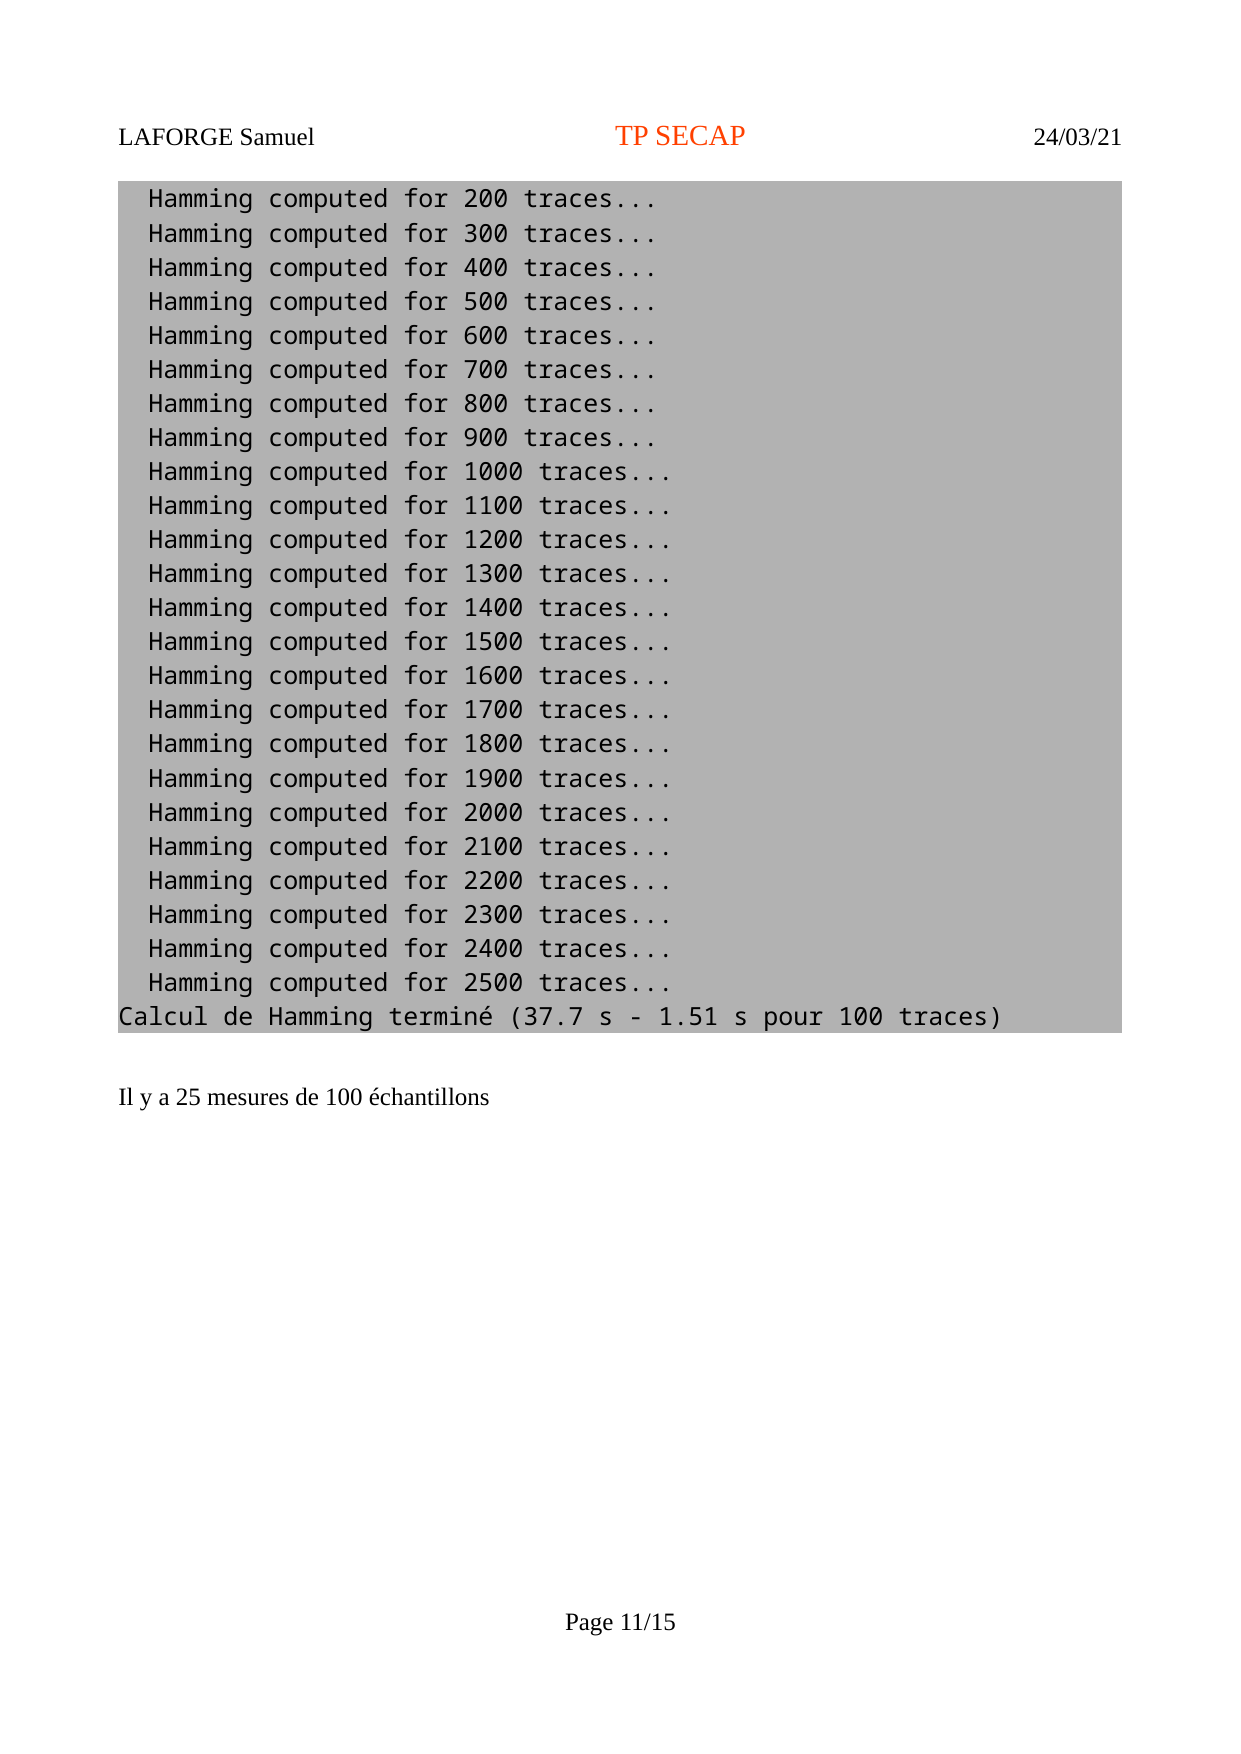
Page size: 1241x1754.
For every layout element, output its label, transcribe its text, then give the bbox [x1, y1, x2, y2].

text Hamming computed for 600 traces... [118, 317, 1122, 351]
text Calcul de Hamming terminé (37.7 s - 1.51 s pour 100 traces) [118, 999, 1122, 1033]
text Hamming computed for 500 traces... [118, 283, 1122, 317]
text Hamming computed for 1300 traces... [118, 556, 1122, 590]
text Hamming computed for 1200 traces... [118, 522, 1122, 556]
text Hamming computed for 1700 traces... [118, 692, 1122, 726]
text Hamming computed for 800 traces... [118, 386, 1122, 419]
text Hamming computed for 700 traces... [118, 351, 1122, 386]
text Hamming computed for 2500 traces... [118, 964, 1122, 999]
text Hamming computed for 1900 traces... [118, 760, 1122, 794]
text Hamming computed for 2100 traces... [118, 828, 1122, 862]
text Hamming computed for 1500 traces... [118, 624, 1122, 658]
text Hamming computed for 1800 traces... [118, 726, 1122, 760]
text Hamming computed for 900 traces... [118, 419, 1122, 454]
text Hamming computed for 1600 traces... [118, 658, 1122, 692]
text Hamming computed for 2300 traces... [118, 896, 1122, 931]
text Hamming computed for 200 traces... [118, 181, 1122, 215]
text Hamming computed for 400 traces... [118, 249, 1122, 283]
text Hamming computed for 1400 traces... [118, 590, 1122, 624]
text Il y a 25 mesures de 100 échantillons [118, 1082, 1122, 1111]
text Hamming computed for 2400 traces... [118, 931, 1122, 964]
text Hamming computed for 300 traces... [118, 215, 1122, 249]
text Hamming computed for 1100 traces... [118, 488, 1122, 522]
text Hamming computed for 2200 traces... [118, 862, 1122, 896]
text Hamming computed for 2000 traces... [118, 794, 1122, 828]
text Hamming computed for 1000 traces... [118, 454, 1122, 488]
